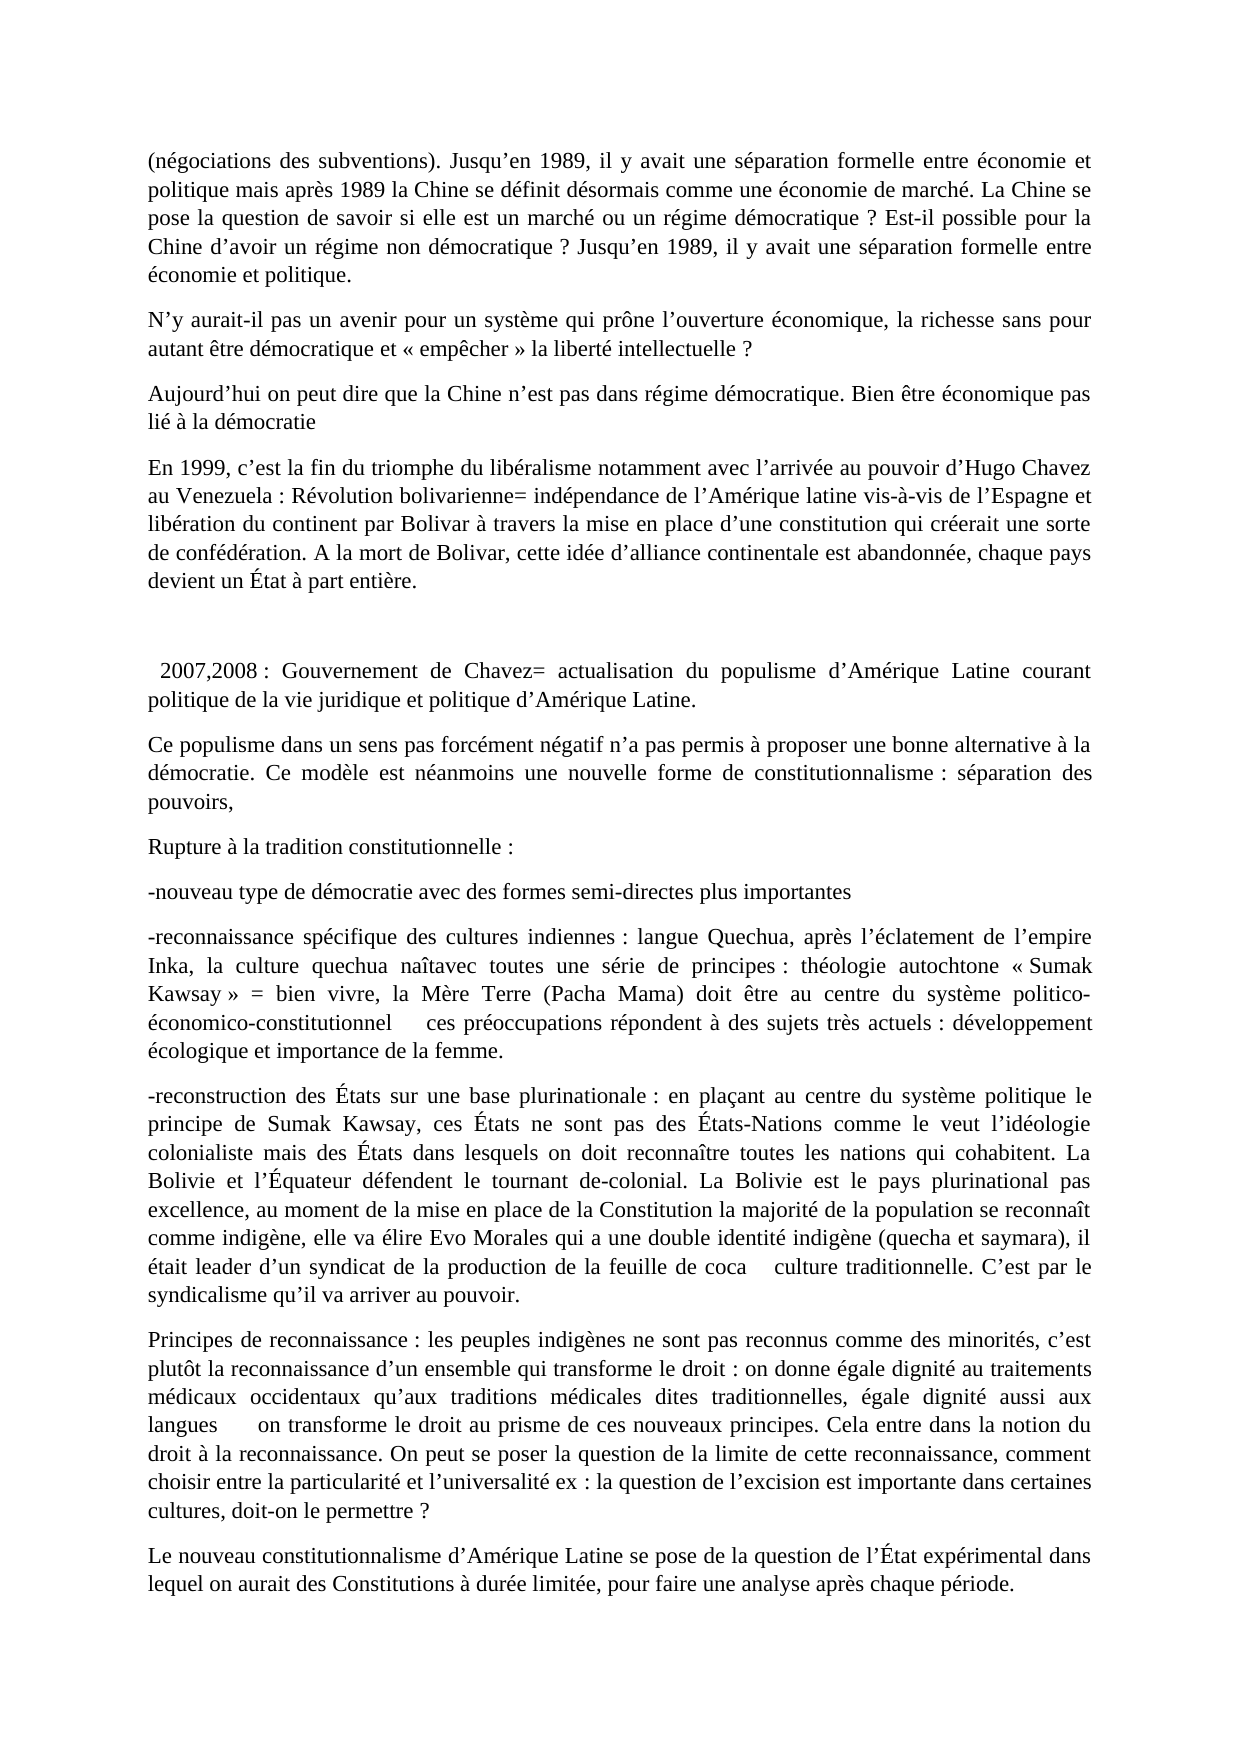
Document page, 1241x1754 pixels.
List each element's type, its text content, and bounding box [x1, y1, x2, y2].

text N’y aurait-il pas un avenir pour un système qui prône l’ouverture économique, la richesse sans pour autant être démocratique et « empêcher » la liberté intellectuelle ? [148, 306, 1093, 361]
text Ce populisme dans un sens pas forcément négatif n’a pas permis à proposer une bonne alternative à la démocratie. Ce modèle est néanmoins une nouvelle forme de constitutionnalisme : séparation des pouvoirs, [148, 731, 1093, 814]
text Aujourd’hui on peut dire que la Chine n’est pas dans régime démocratique. Bien être économique pas lié à la démocratie [148, 380, 1093, 435]
text Principes de reconnaissance : les peuples indigènes ne sont pas reconnus comme des minorités, c’est plutôt la reconnaissance d’un ensemble qui transforme le droit : on donne égale dignité au traitements médicaux occidentaux qu’aux traditions médicales dites traditionnelles, égale dignité aussi aux langues  on transforme le droit au prisme de ces nouveaux principes. Cela entre dans la notion du droit à la reconnaissance. On peut se poser la question de la limite de cette reconnaissance, comment choisir entre la particularité et l’universalité ex : la question de l’excision est importante dans certaines cultures, doit-on le permettre ? [148, 1326, 1093, 1523]
text -reconnaissance spécifique des cultures indiennes : langue Quechua, après l’éclatement de l’empire Inka, la culture quechua naîtavec toutes une série de principes : théologie autochtone « Sumak Kawsay » = bien vivre, la Mère Terre (Pacha Mama) doit être au centre du système politico-économico-constitutionnel  ces préoccupations répondent à des sujets très actuels : développement écologique et importance de la femme. [148, 923, 1093, 1063]
text -reconstruction des États sur une base plurinationale : en plaçant au centre du système politique le principe de Sumak Kawsay, ces États ne sont pas des États-Nations comme le veut l’idéologie colonialiste mais des États dans lesquels on doit reconnaître toutes les nations qui cohabitent. La Bolivie et l’Équateur défendent le tournant de-colonial. La Bolivie est le pays plurinational pas excellence, au moment de la mise en place de la Constitution la majorité de la population se reconnaît comme indigène, elle va élire Evo Morales qui a une double identité indigène (quecha et saymara), il était leader d’un syndicat de la production de la feuille de coca culture traditionnelle. C’est par le syndicalisme qu’il va arriver au pouvoir. [148, 1082, 1093, 1307]
text En 1999, c’est la fin du triomphe du libéralisme notamment avec l’arrivée au pouvoir d’Hugo Chavez au Venezuela : Révolution bolivarienne= indépendance de l’Amérique latine vis-à-vis de l’Espagne et libération du continent par Bolivar à travers la mise en place d’une constitution qui créerait une sorte de confédération. A la mort de Bolivar, cette idée d’alliance continentale est abandonnée, chaque pays devient un État à part entière. [148, 453, 1093, 594]
text -nouveau type de démocratie avec des formes semi-directes plus importantes [148, 878, 1093, 904]
text Le nouveau constitutionnalisme d’Amérique Latine se pose de la question de l’État expérimental dans lequel on aurait des Constitutions à durée limitée, pour faire une analyse après chaque période. [148, 1542, 1093, 1597]
text 2007,2008 : Gouvernement de Chavez= actualisation du populisme d’Amérique Latine courant politique de la vie juridique et politique d’Amérique Latine. [148, 657, 1093, 712]
text Rupture à la tradition constitutionnelle : [148, 833, 1093, 859]
text (négociations des subventions). Jusqu’en 1989, il y avait une séparation formelle entre économie et politique mais après 1989 la Chine se définit désormais comme une économie de marché. La Chine se pose la question de savoir si elle est un marché ou un régime démocratique ? Est-il possible pour la Chine d’avoir un régime non démocratique ? Jusqu’en 1989, il y avait une séparation formelle entre économie et politique. [148, 148, 1093, 288]
